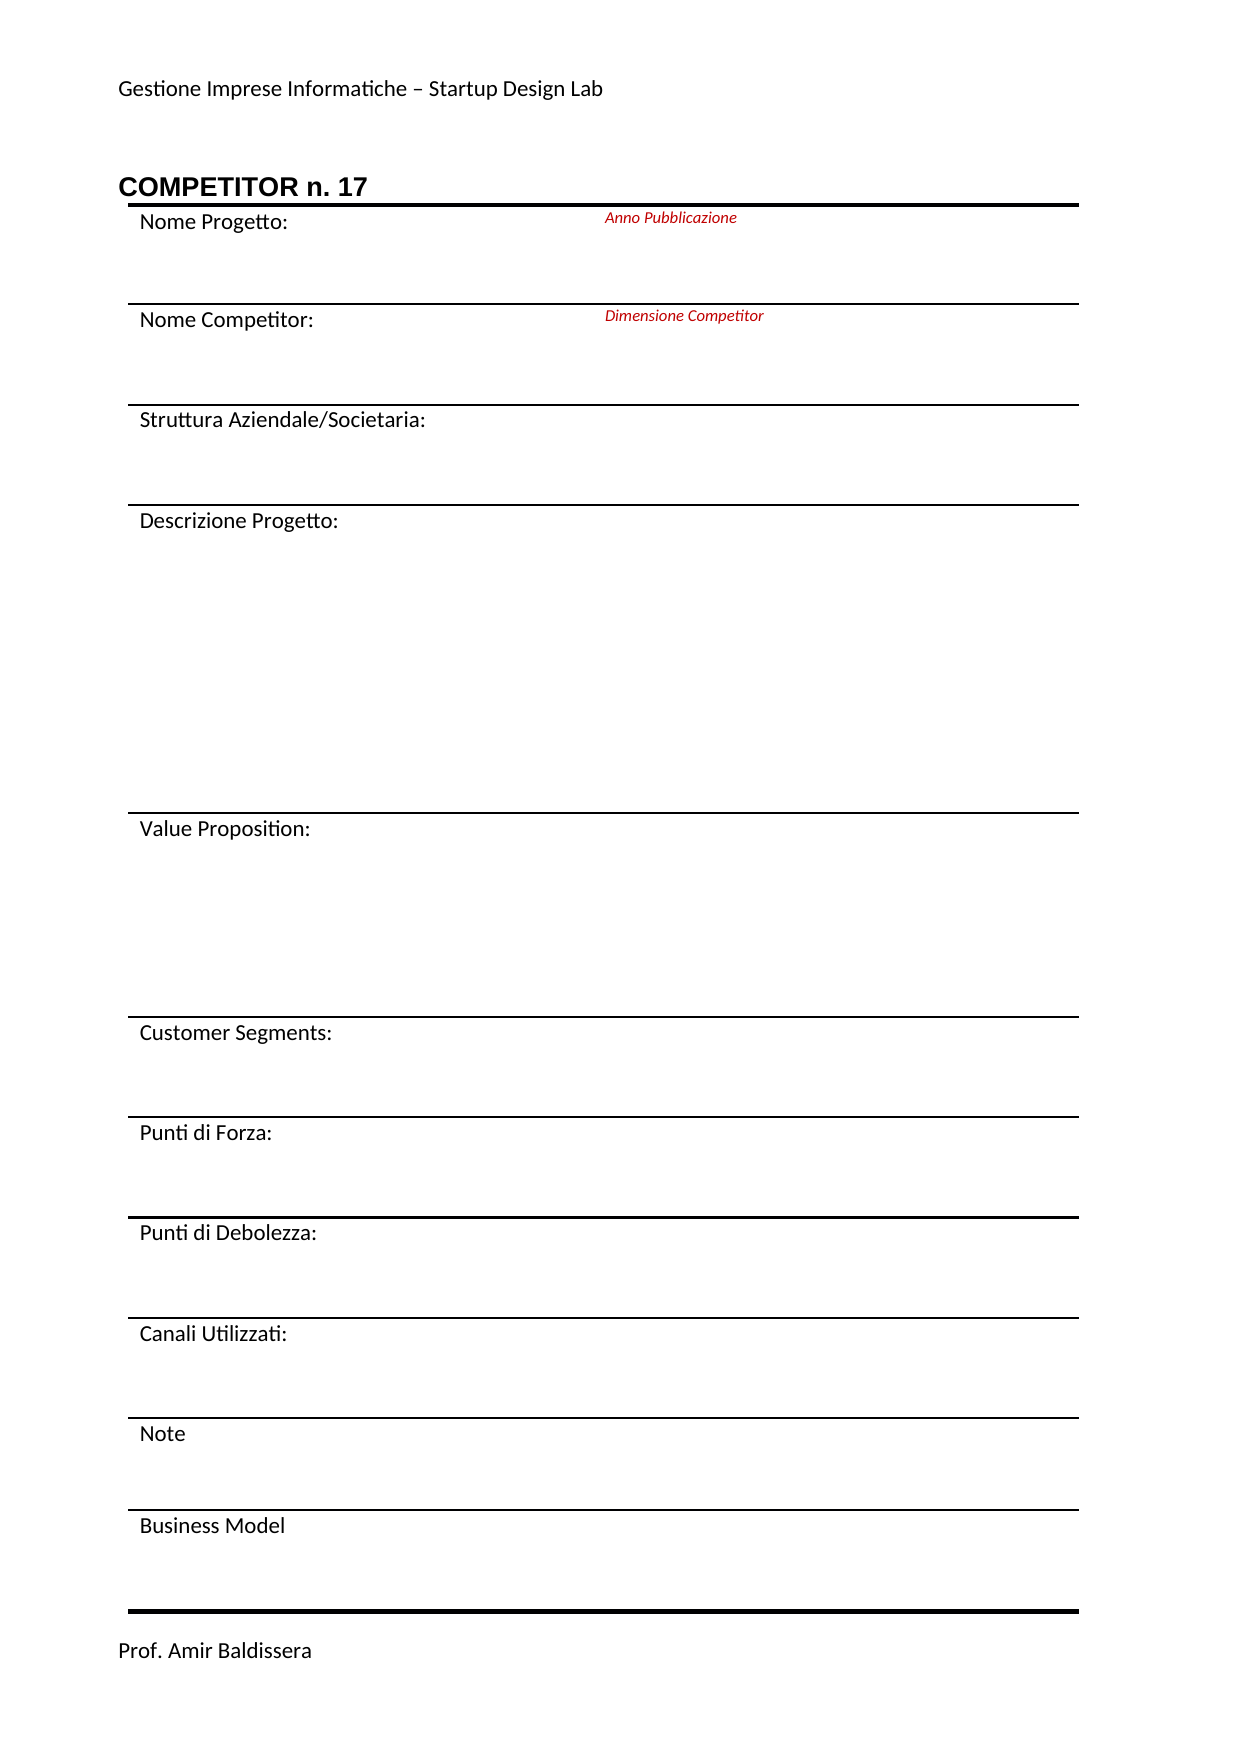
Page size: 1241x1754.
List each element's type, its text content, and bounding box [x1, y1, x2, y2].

table_cell Value Proposition: [128, 814, 1078, 1016]
table_cell Struttura Aziendale/Societaria: [128, 406, 1078, 504]
table_cell Customer Segments: [128, 1018, 1078, 1116]
table_cell Descrizione Progetto: [128, 506, 1078, 812]
table_cell Canali Utilizzati: [128, 1319, 1078, 1417]
table_header Nome Progetto: [128, 207, 593, 303]
table_cell Dimensione Competitor [594, 305, 1078, 403]
table_header Anno Pubblicazione [594, 207, 1078, 303]
table_cell Nome Competitor: [128, 305, 593, 403]
subtitle COMPETITOR n. 17 [118, 171, 1122, 203]
table_cell Note [128, 1419, 1078, 1509]
table_cell Business Model [128, 1511, 1078, 1609]
table_cell Punti di Forza: [128, 1118, 1078, 1216]
table_cell Punti di Debolezza: [128, 1219, 1078, 1317]
